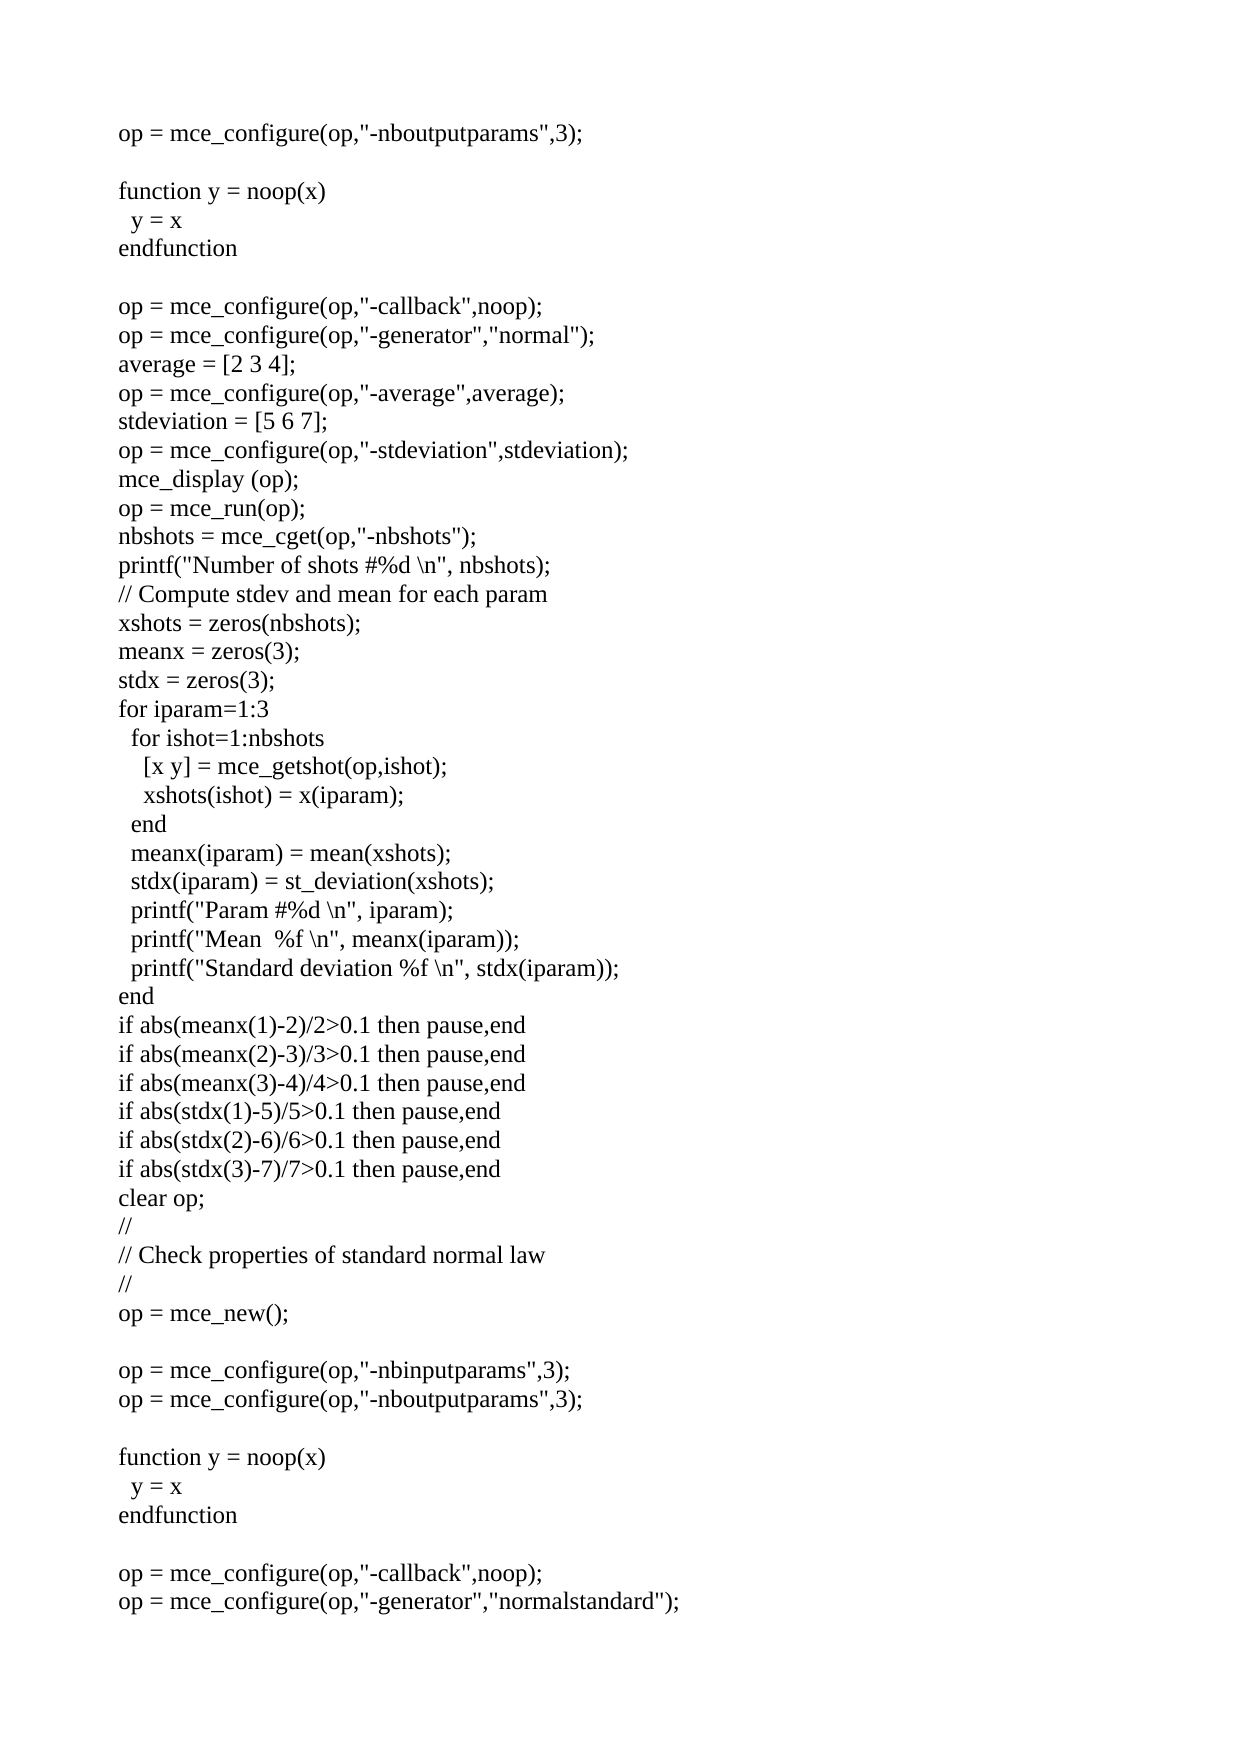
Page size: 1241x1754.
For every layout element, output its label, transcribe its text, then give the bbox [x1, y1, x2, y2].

text op = mce_configure(op,"-callback",noop); [118, 1558, 1122, 1586]
text op = mce_configure(op,"-callback",noop); [118, 291, 1122, 320]
text if abs(meanx(3)-4)/4>0.1 then pause,end [118, 1068, 1122, 1096]
text clear op; [118, 1183, 1122, 1211]
text y = x [118, 205, 1122, 233]
text nbshots = mce_cget(op,"-nbshots"); [118, 521, 1122, 550]
text end [118, 981, 1122, 1010]
text printf("Param #%d \n", iparam); [118, 895, 1122, 924]
text if abs(stdx(2)-6)/6>0.1 then pause,end [118, 1125, 1122, 1154]
text endfunction [118, 1500, 1122, 1528]
text op = mce_configure(op,"-generator","normalstandard"); [118, 1586, 1122, 1615]
text average = [2 3 4]; [118, 349, 1122, 378]
text printf("Number of shots #%d \n", nbshots); [118, 550, 1122, 579]
text if abs(stdx(3)-7)/7>0.1 then pause,end [118, 1154, 1122, 1183]
text if abs(meanx(2)-3)/3>0.1 then pause,end [118, 1039, 1122, 1068]
text endfunction [118, 233, 1122, 262]
text stdx(iparam) = st_deviation(xshots); [118, 866, 1122, 895]
text printf("Standard deviation %f \n", stdx(iparam)); [118, 953, 1122, 981]
text op = mce_new(); [118, 1298, 1122, 1326]
text if abs(stdx(1)-5)/5>0.1 then pause,end [118, 1096, 1122, 1125]
text mce_display (op); [118, 464, 1122, 493]
text stdx = zeros(3); [118, 665, 1122, 694]
text // [118, 1211, 1122, 1240]
text [x y] = mce_getshot(op,ishot); [118, 751, 1122, 780]
text printf("Mean %f \n", meanx(iparam)); [118, 924, 1122, 953]
text op = mce_configure(op,"-average",average); [118, 378, 1122, 406]
text op = mce_run(op); [118, 493, 1122, 521]
text op = mce_configure(op,"-nboutputparams",3); [118, 1384, 1122, 1413]
text stdeviation = [5 6 7]; [118, 406, 1122, 435]
text function y = noop(x) [118, 1442, 1122, 1471]
text function y = noop(x) [118, 176, 1122, 205]
text end [118, 809, 1122, 838]
text for ishot=1:nbshots [118, 723, 1122, 751]
text meanx(iparam) = mean(xshots); [118, 838, 1122, 866]
text // [118, 1269, 1122, 1298]
text // Compute stdev and mean for each param [118, 579, 1122, 608]
text op = mce_configure(op,"-stdeviation",stdeviation); [118, 435, 1122, 464]
text meanx = zeros(3); [118, 636, 1122, 665]
text if abs(meanx(1)-2)/2>0.1 then pause,end [118, 1010, 1122, 1039]
text // Check properties of standard normal law [118, 1240, 1122, 1269]
text op = mce_configure(op,"-generator","normal"); [118, 320, 1122, 349]
text op = mce_configure(op,"-nbinputparams",3); [118, 1356, 1122, 1384]
text op = mce_configure(op,"-nboutputparams",3); [118, 118, 1122, 147]
text xshots = zeros(nbshots); [118, 608, 1122, 636]
text for iparam=1:3 [118, 694, 1122, 723]
text y = x [118, 1471, 1122, 1500]
text xshots(ishot) = x(iparam); [118, 780, 1122, 809]
